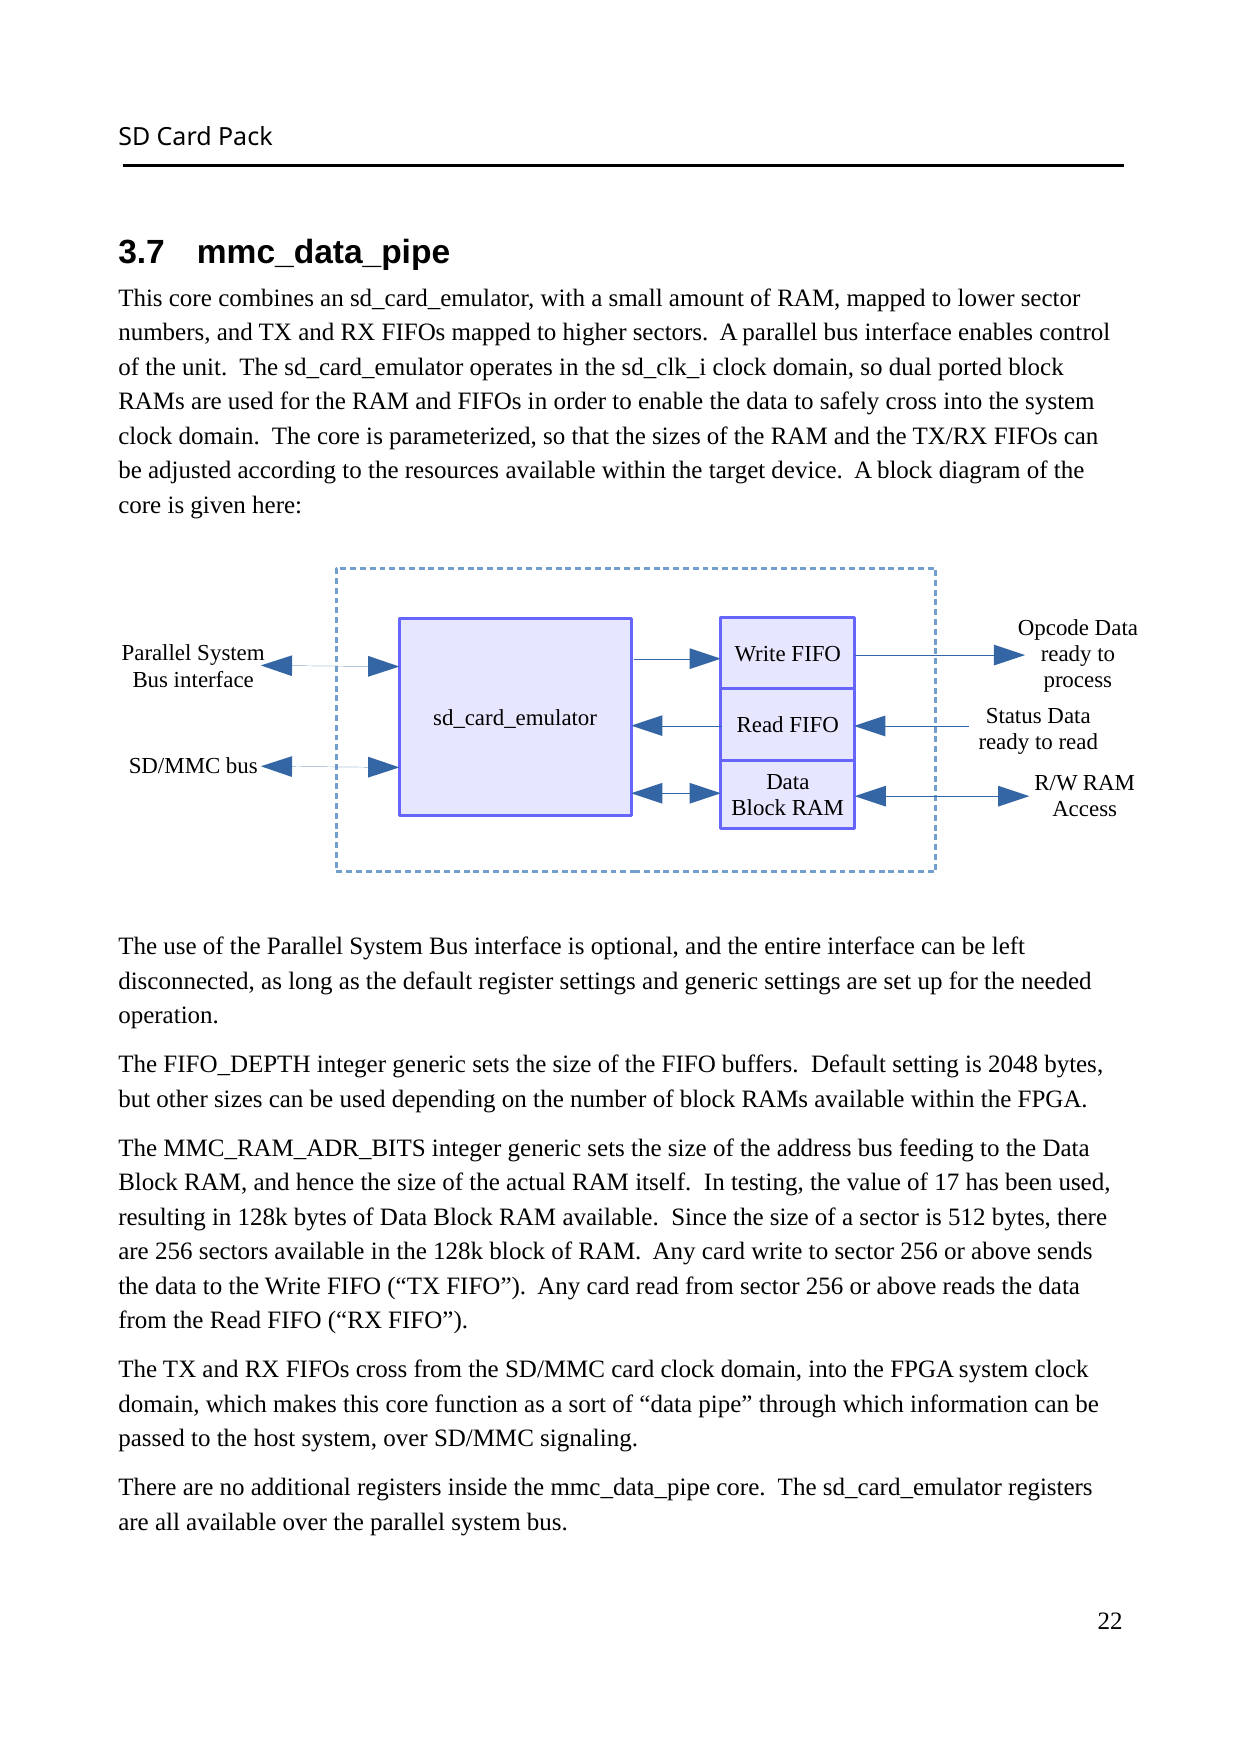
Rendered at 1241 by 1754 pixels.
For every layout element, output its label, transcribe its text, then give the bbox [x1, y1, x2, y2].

text The FIFO_DEPTH integer generic sets the size of the FIFO buffers. Default setting is 2048 bytes, but other sizes can be used depending on the number of block RAMs available within the FPGA. [118, 1049, 1122, 1113]
text The TX and RX FIFOs cross from the SD/MMC card clock domain, into the FPGA system clock domain, which makes this core function as a sort of “data pipe” through which information can be passed to the host system, over SD/MMC signaling. [118, 1354, 1122, 1452]
text The MMC_RAM_ADR_BITS integer generic sets the size of the address bus feeding to the Data Block RAM, and hence the size of the actual RAM itself. In testing, the value of 17 has been used, resulting in 128k bytes of Data Block RAM available. Since the size of a sector is 512 bytes, there are 256 sectors available in the 128k block of RAM. Any card write to sector 256 or above sends the data to the Write FIFO (“TX FIFO”). Any card read from sector 256 or above reads the data from the Read FIFO (“RX FIFO”). [118, 1133, 1122, 1334]
text The use of the Parallel System Bus interface is optional, and the entire interface can be left disconnected, as long as the default register settings and generic settings are set up for the needed operation. [118, 931, 1122, 1029]
text There are no additional registers inside the mmc_data_pipe core. The sd_card_emulator registers are all available over the parallel system bus. [118, 1472, 1122, 1536]
text This core combines an sd_card_emulator, with a small amount of RAM, mapped to lower sector numbers, and TX and RX FIFOs mapped to higher sectors. A parallel bus interface enables control of the unit. The sd_card_emulator operates in the sd_clk_i clock domain, so dual ported block RAMs are used for the RAM and FIFOs in order to enable the data to safely cross into the system clock domain. The core is parameterized, so that the sizes of the RAM and the TX/RX FIFOs can be adjusted according to the resources available within the target device. A block diagram of the core is given here: [118, 283, 1122, 518]
subtitle mmc_data_pipe [118, 232, 1122, 270]
